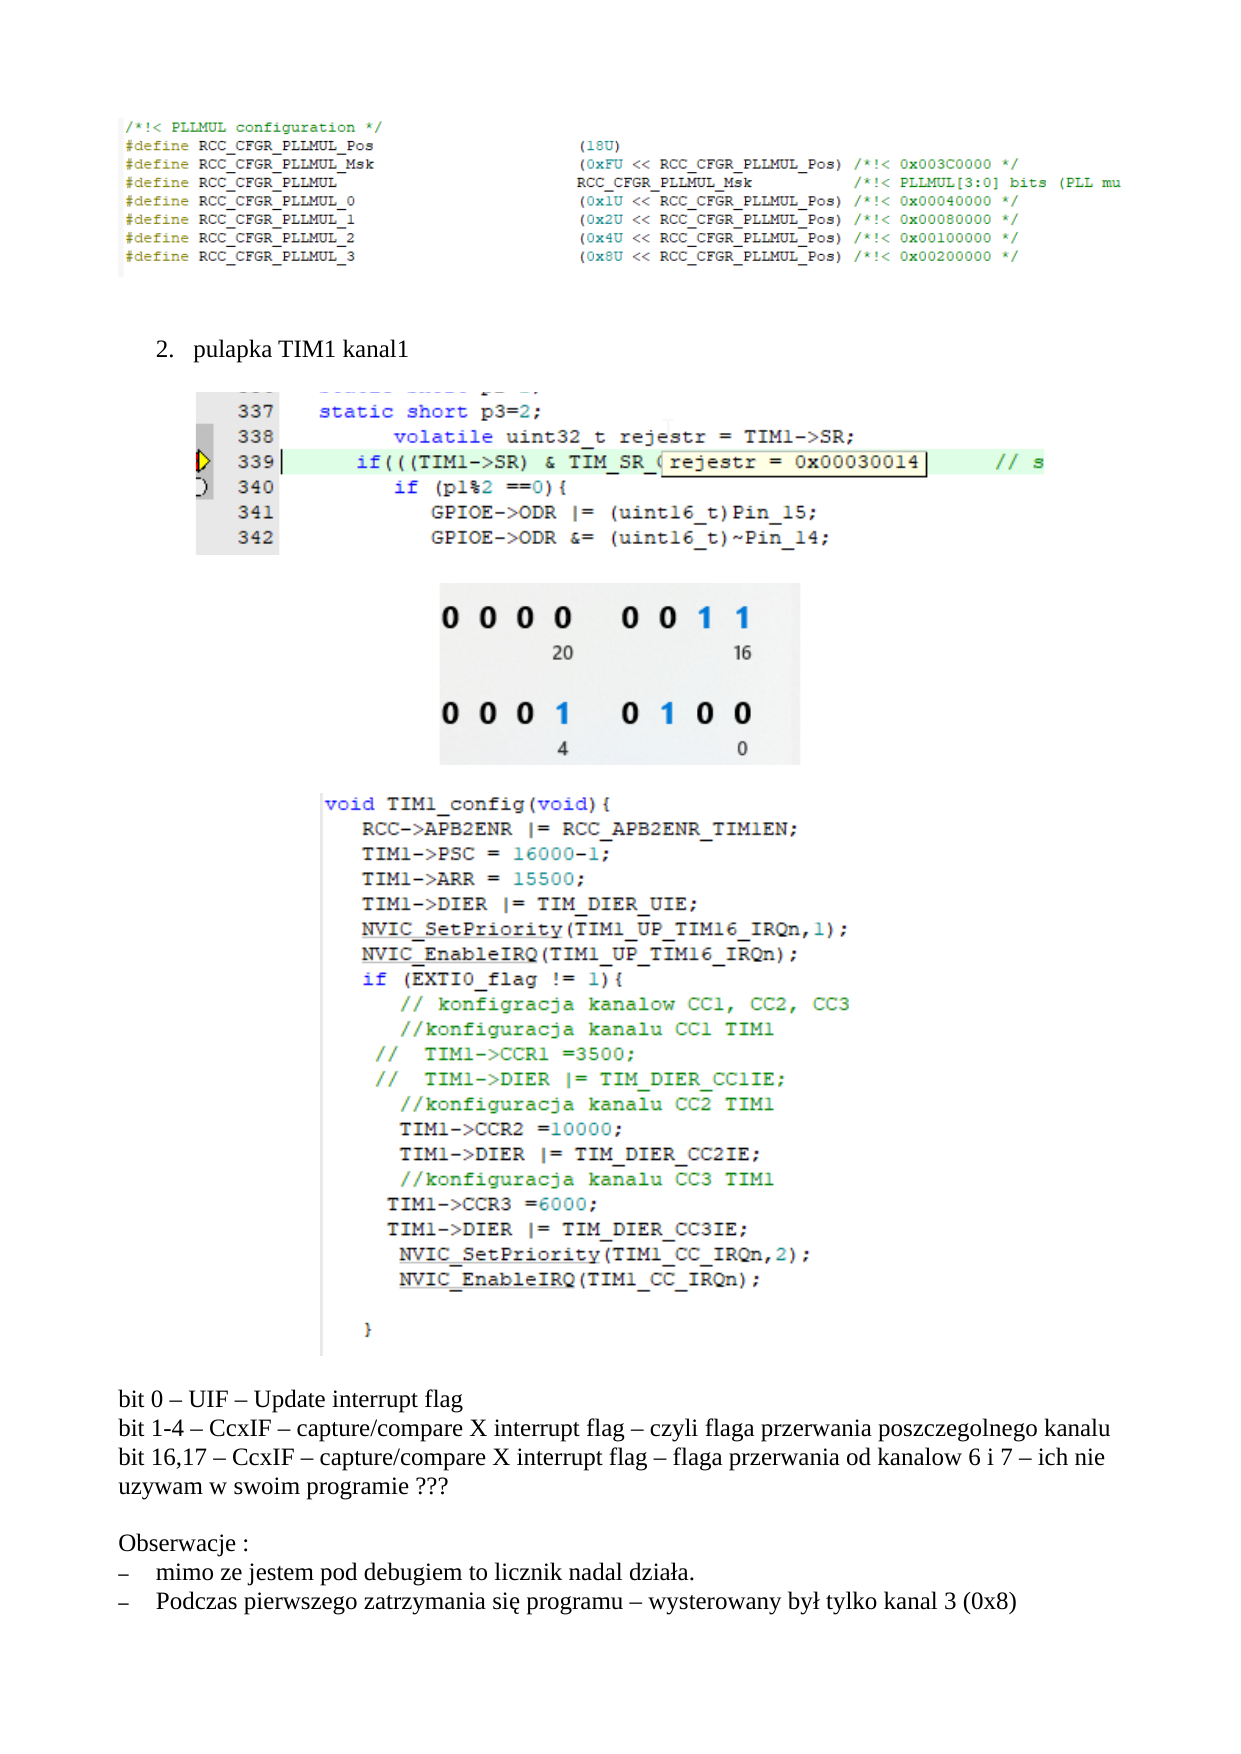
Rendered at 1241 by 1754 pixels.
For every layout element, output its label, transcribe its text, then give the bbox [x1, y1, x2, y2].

list pulapka TIM1 kanal1 [156, 334, 1122, 363]
list Podczas pierwszego zatrzymania się programu – wysterowany był tylko kanal 3 (0x8) [118, 1586, 1122, 1614]
list mimo ze jestem pod debugiem to licznik nadal działa. [118, 1557, 1122, 1586]
text bit 0 – UIF – Update interrupt flag [118, 1384, 1122, 1413]
text bit 1-4 – CcxIF – capture/compare X interrupt flag – czyli flaga przerwania poszczegolnego kanalu [118, 1413, 1122, 1442]
text Obserwacje : [118, 1528, 1122, 1557]
text bit 16,17 – CcxIF – capture/compare X interrupt flag – flaga przerwania od kanalow 6 i 7 – ich nie uzywam w swoim programie ??? [118, 1442, 1122, 1499]
